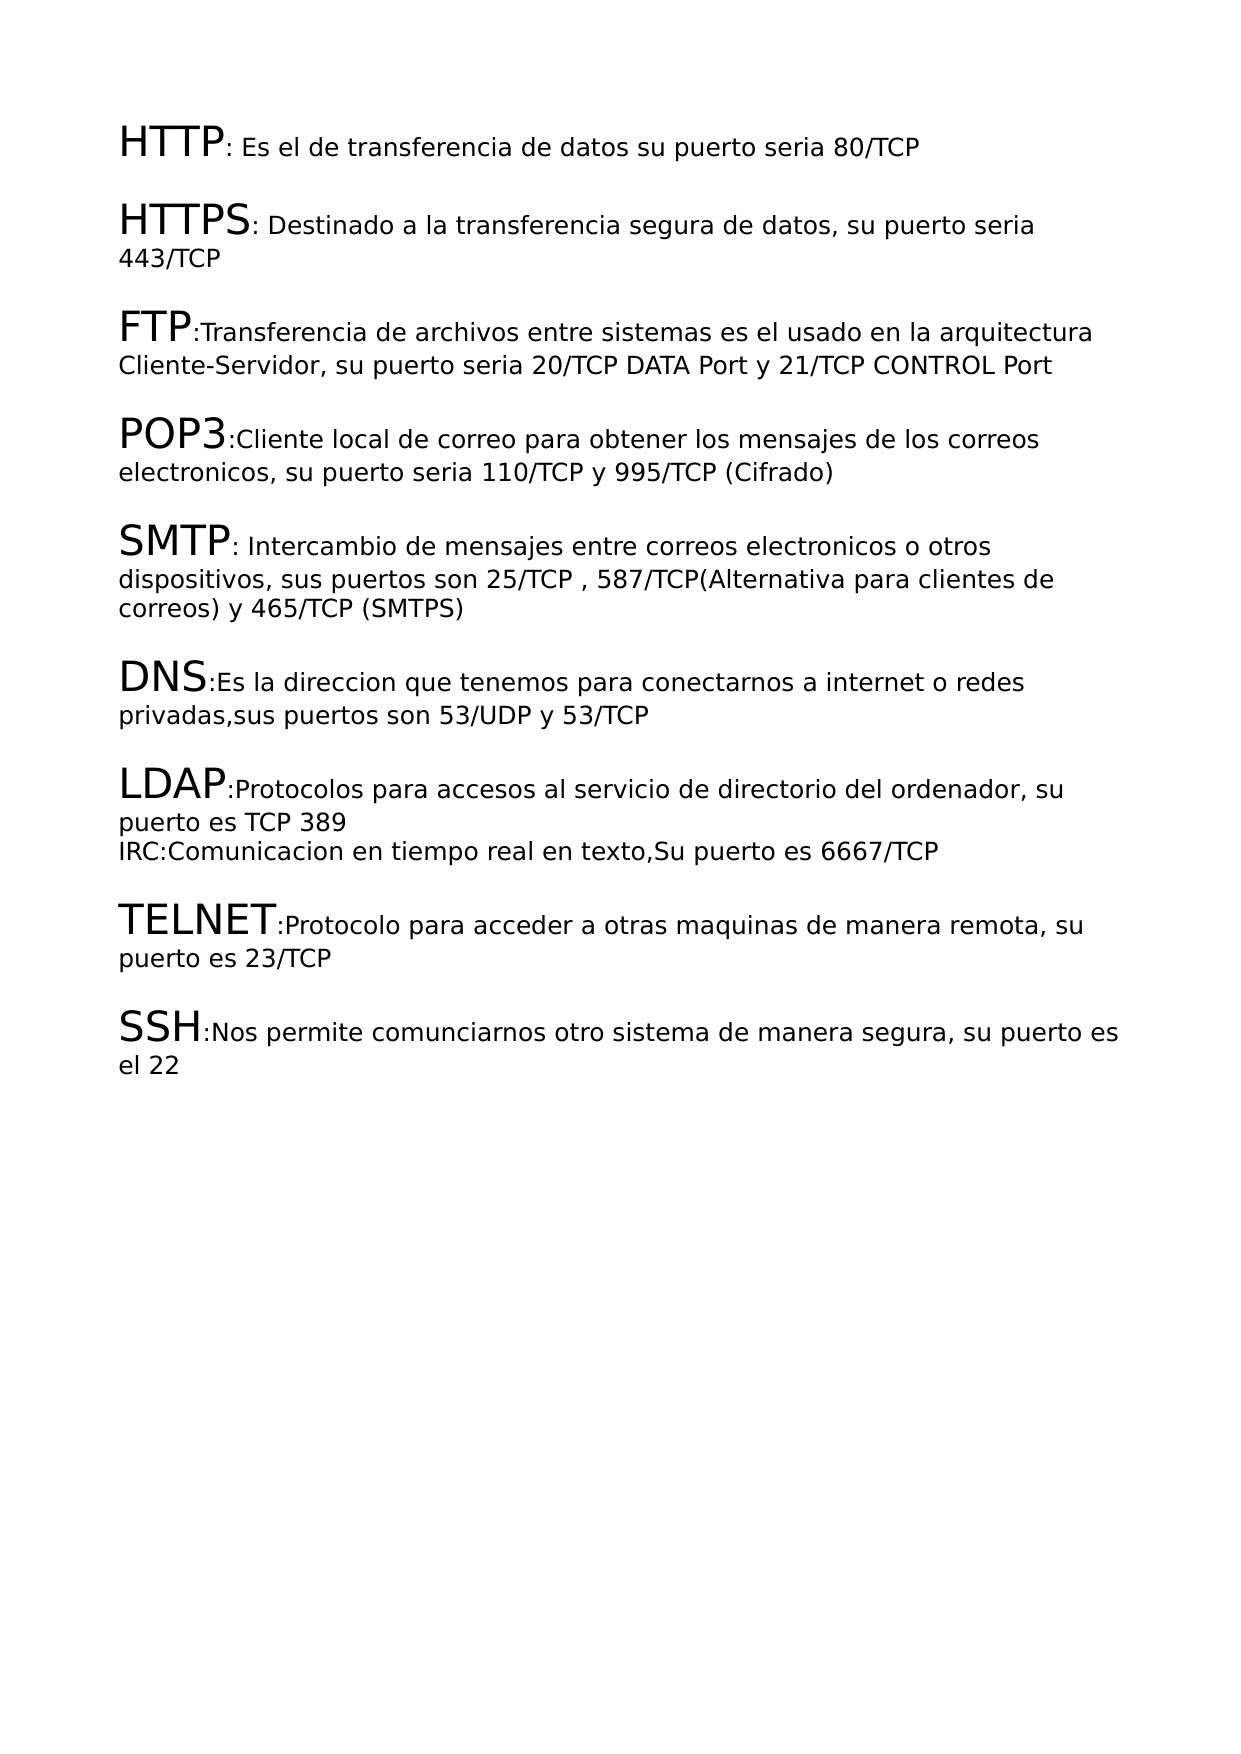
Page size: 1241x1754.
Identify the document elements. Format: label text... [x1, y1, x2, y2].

text FTP:Transferencia de archivos entre sistemas es el usado en la arquitectura Cliente-Servidor, su puerto seria 20/TCP DATA Port y 21/TCP CONTROL Port [118, 303, 1122, 380]
text IRC:Comunicacion en tiempo real en texto,Su puerto es 6667/TCP [118, 837, 1122, 866]
text LDAP:Protocolos para accesos al servicio de directorio del ordenador, su puerto es TCP 389 [118, 759, 1122, 837]
text POP3:Cliente local de correo para obtener los mensajes de los correos electronicos, su puerto seria 110/TCP y 995/TCP (Cifrado) [118, 409, 1122, 487]
text HTTP: Es el de transferencia de datos su puerto seria 80/TCP [118, 118, 1122, 167]
text SMTP: Intercambio de mensajes entre correos electronicos o otros dispositivos, sus puertos son 25/TCP , 587/TCP(Alternativa para clientes de correos) y 465/TCP (SMTPS) [118, 516, 1122, 623]
text SSH:Nos permite comunciarnos otro sistema de manera segura, su puerto es el 22 [118, 1002, 1122, 1080]
text DNS:Es la direccion que tenemos para conectarnos a internet o redes privadas,sus puertos son 53/UDP y 53/TCP [118, 652, 1122, 730]
text HTTPS: Destinado a la transferencia segura de datos, su puerto seria 443/TCP [118, 196, 1122, 273]
text TELNET:Protocolo para acceder a otras maquinas de manera remota, su puerto es 23/TCP [118, 895, 1122, 973]
